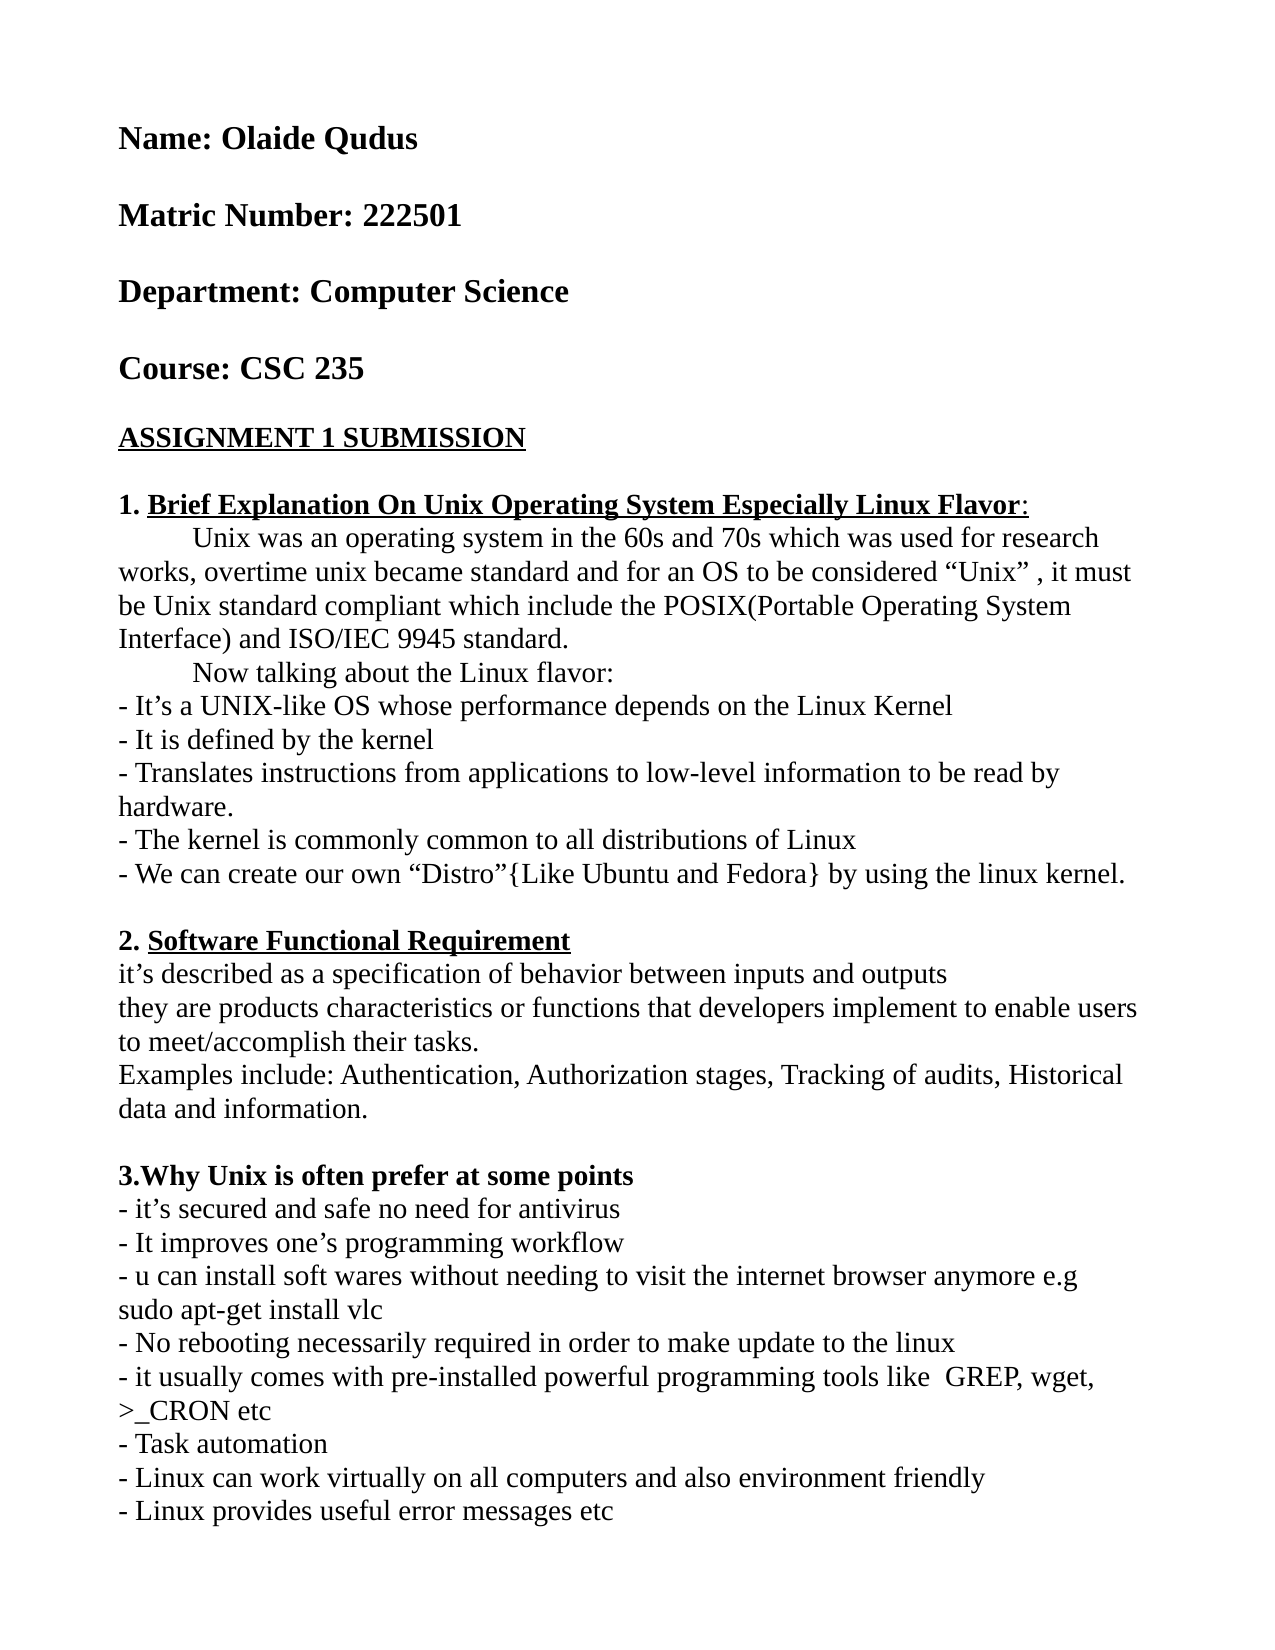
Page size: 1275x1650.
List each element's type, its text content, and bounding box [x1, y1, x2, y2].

text 2. Software Functional Requirement [118, 923, 1157, 957]
text - The kernel is commonly common to all distributions of Linux [118, 822, 1157, 856]
text Now talking about the Linux flavor: [118, 655, 1157, 688]
text - It is defined by the kernel [118, 722, 1157, 755]
text Department: Computer Science [118, 271, 1157, 310]
text - u can install soft wares without needing to visit the internet browser anymore e.g [118, 1258, 1157, 1292]
text sudo apt-get install vlc [118, 1292, 1157, 1326]
text - Task automation [118, 1426, 1157, 1460]
text - Translates instructions from applications to low-level information to be read by hardware. [118, 755, 1157, 822]
text Matric Number: 222501 [118, 195, 1157, 233]
text Examples include: Authentication, Authorization stages, Tracking of audits, Historical data and information. [118, 1057, 1157, 1124]
text Unix was an operating system in the 60s and 70s which was used for research works, overtime unix became standard and for an OS to be considered “Unix” , it must be Unix standard compliant which include the POSIX(Portable Operating System Interface) and ISO/IEC 9945 standard. [118, 521, 1157, 655]
text 1. Brief Explanation On Unix Operating System Especially Linux Flavor: [118, 487, 1157, 521]
text ASSIGNMENT 1 SUBMISSION [118, 420, 1157, 453]
text - Linux provides useful error messages etc [118, 1493, 1157, 1527]
text - it’s secured and safe no need for antivirus [118, 1191, 1157, 1225]
text Name: Olaide Qudus [118, 118, 1157, 156]
text - We can create our own “Distro”{Like Ubuntu and Fedora} by using the linux kernel. [118, 856, 1157, 889]
text - No rebooting necessarily required in order to make update to the linux [118, 1326, 1157, 1359]
text it’s described as a specification of behavior between inputs and outputs [118, 957, 1157, 990]
text - It’s a UNIX-like OS whose performance depends on the Linux Kernel [118, 688, 1157, 722]
text Course: CSC 235 [118, 348, 1157, 386]
text - It improves one’s programming workflow [118, 1225, 1157, 1258]
text - Linux can work virtually on all computers and also environment friendly [118, 1460, 1157, 1493]
text - it usually comes with pre-installed powerful programming tools like GREP, wget, >_CRON etc [118, 1359, 1157, 1426]
text they are products characteristics or functions that developers implement to enable users to meet/accomplish their tasks. [118, 990, 1157, 1057]
text 3.Why Unix is often prefer at some points [118, 1158, 1157, 1191]
